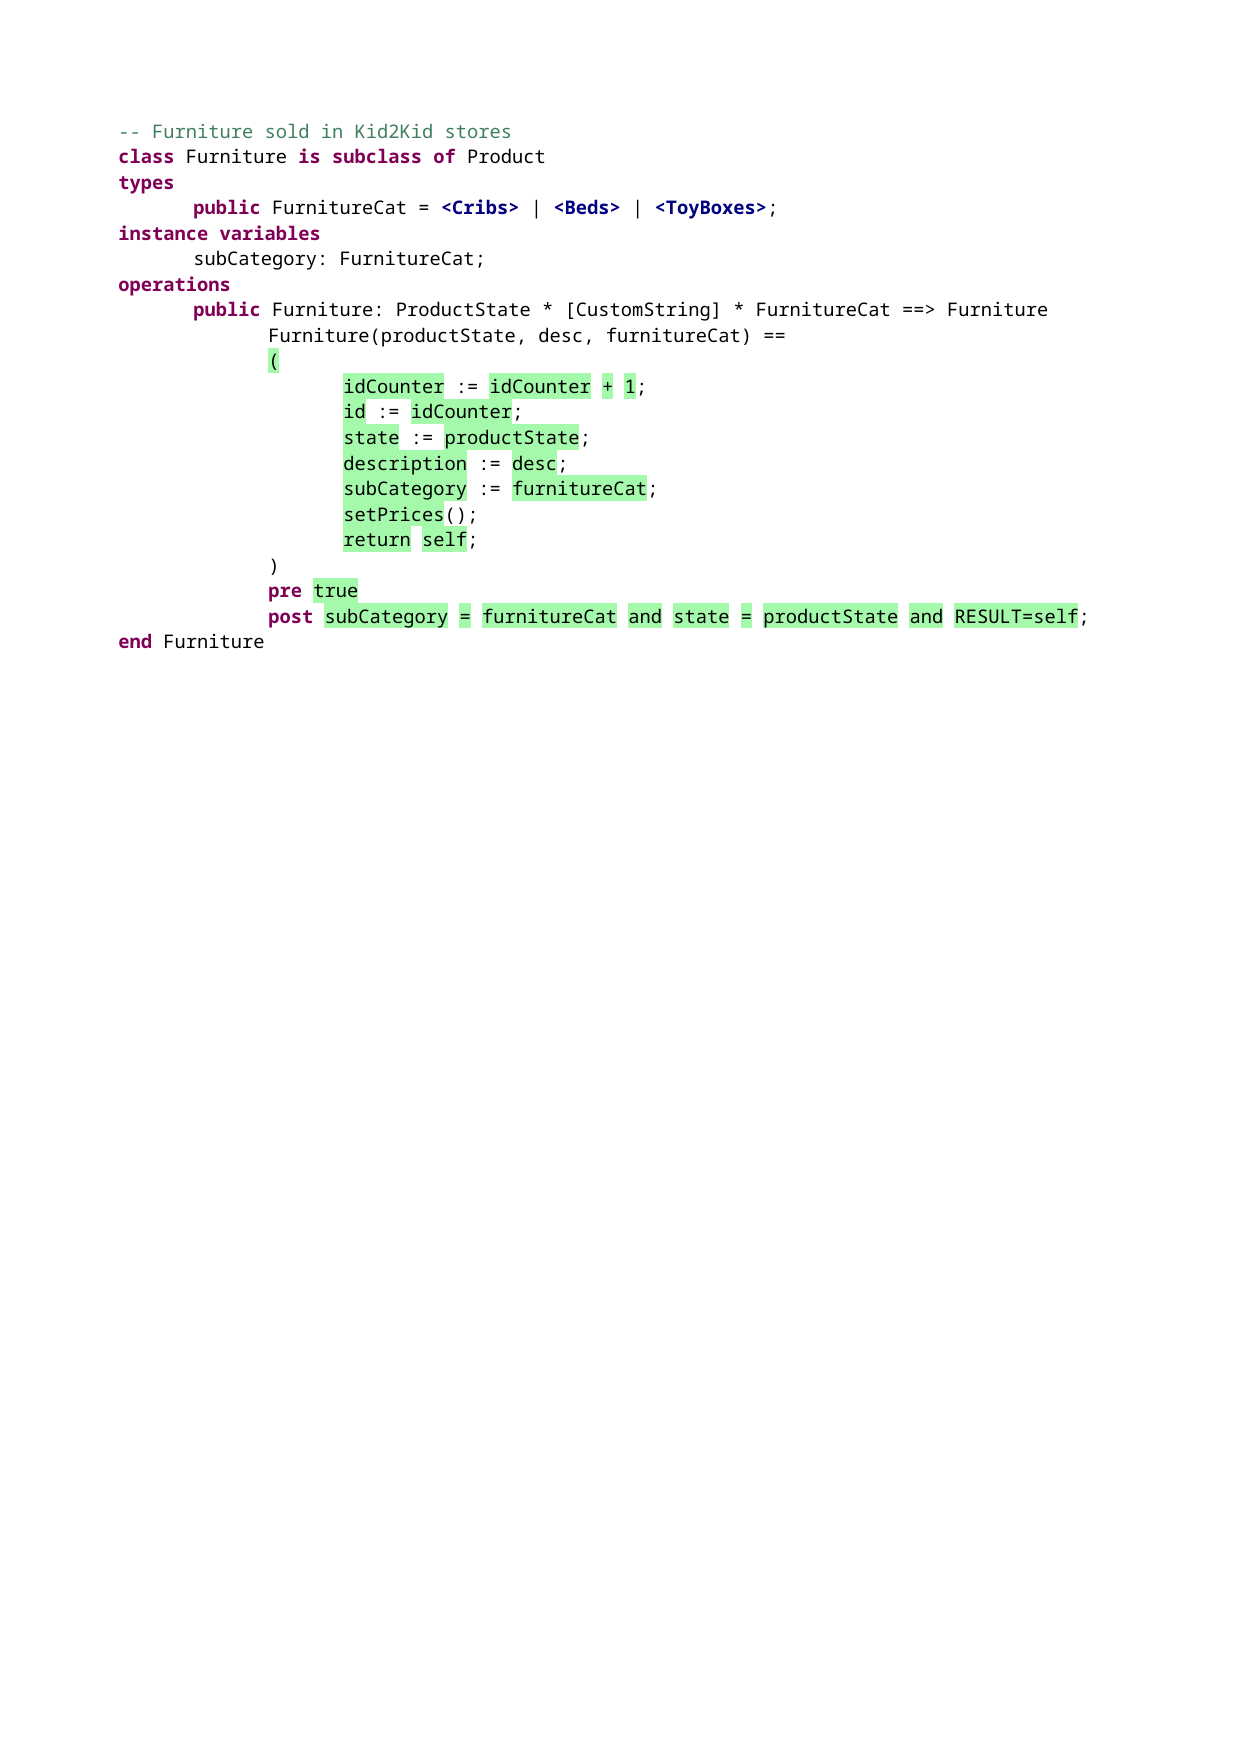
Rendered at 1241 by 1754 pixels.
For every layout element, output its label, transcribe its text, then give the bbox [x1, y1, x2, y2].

text instance variables [118, 220, 1122, 246]
text public Furniture: ProductState * [CustomString] * FurnitureCat ==> Furniture [118, 297, 1122, 322]
text state := productState; [118, 424, 1122, 450]
text class Furniture is subclass of Product [118, 144, 1122, 169]
text pre true [118, 577, 1122, 603]
text post subCategory = furnitureCat and state = productState and RESULT=self; [118, 603, 1122, 628]
text id := idCounter; [118, 399, 1122, 424]
text return self; [118, 526, 1122, 552]
text operations [118, 271, 1122, 297]
text -- Furniture sold in Kid2Kid stores [118, 118, 1122, 144]
text setPrices(); [118, 501, 1122, 526]
text description := desc; [118, 450, 1122, 475]
text ( [118, 348, 1122, 373]
text idCounter := idCounter + 1; [118, 373, 1122, 399]
text end Furniture [118, 628, 1122, 654]
text Furniture(productState, desc, furnitureCat) == [118, 322, 1122, 348]
text ) [118, 552, 1122, 577]
text subCategory: FurnitureCat; [118, 246, 1122, 271]
text public FurnitureCat = <Cribs> | <Beds> | <ToyBoxes>; [118, 195, 1122, 220]
text types [118, 169, 1122, 195]
text subCategory := furnitureCat; [118, 475, 1122, 501]
